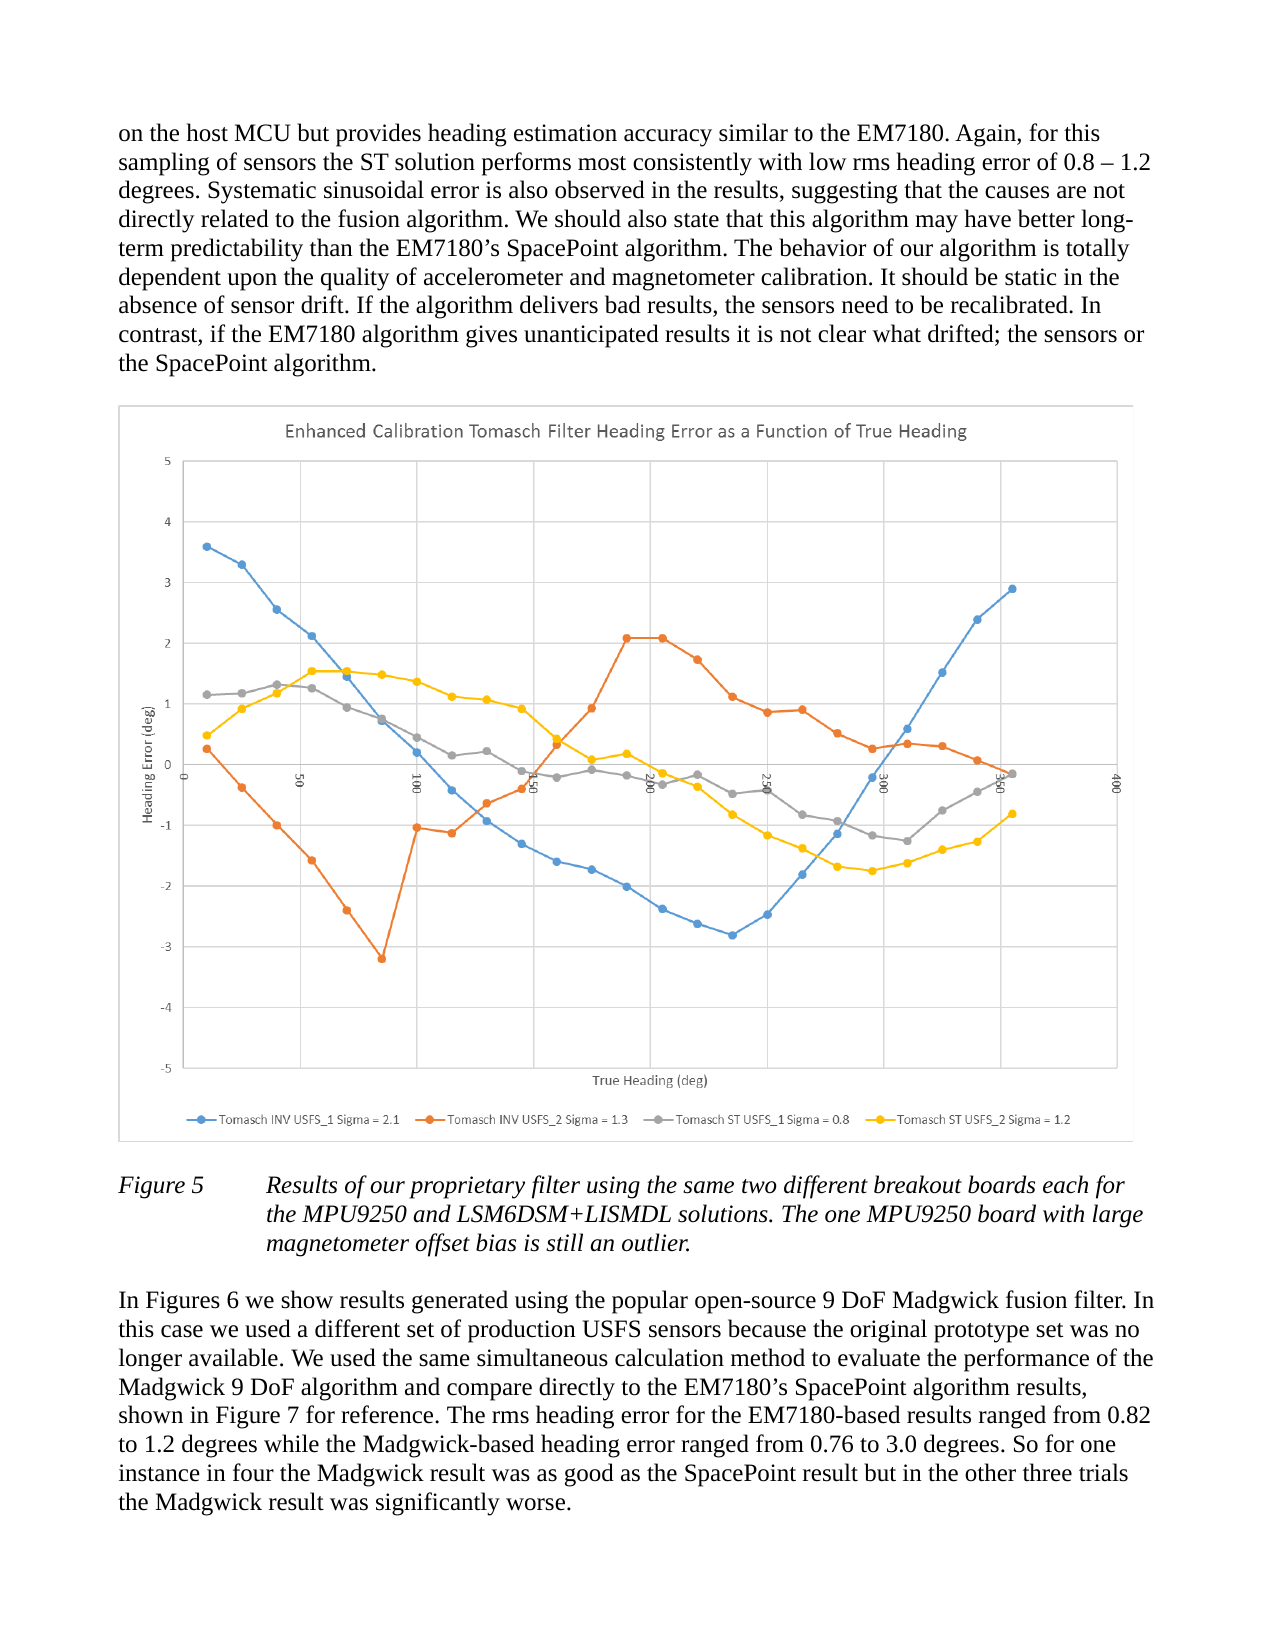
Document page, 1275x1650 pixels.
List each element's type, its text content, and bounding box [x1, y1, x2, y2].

text In Figures 6 we show results generated using the popular open-source 9 DoF Madgwick fusion filter. In this case we used a different set of production USFS sensors because the original prototype set was no longer available. We used the same simultaneous calculation method to evaluate the performance of the Madgwick 9 DoF algorithm and compare directly to the EM7180’s SpacePoint algorithm results, shown in Figure 7 for reference. The rms heading error for the EM7180-based results ranged from 0.82 to 1.2 degrees while the Madgwick-based heading error ranged from 0.76 to 3.0 degrees. So for one instance in four the Madgwick result was as good as the SpacePoint result but in the other three trials the Madgwick result was significantly worse. [118, 1285, 1157, 1515]
text on the host MCU but provides heading estimation accuracy similar to the EM7180. Again, for this sampling of sensors the ST solution performs most consistently with low rms heading error of 0.8 – 1.2 degrees. Systematic sinusoidal error is also observed in the results, suggesting that the causes are not directly related to the fusion algorithm. We should also state that this algorithm may have better long-term predictability than the EM7180’s SpacePoint algorithm. The behavior of our algorithm is totally dependent upon the quality of accelerometer and magnetometer calibration. It should be static in the absence of sensor drift. If the algorithm delivers bad results, the sensors need to be recalibrated. In contrast, if the EM7180 algorithm gives unanticipated results it is not clear what drifted; the sensors or the SpacePoint algorithm. [118, 118, 1157, 377]
text Figure 5 Results of our proprietary filter using the same two different breakout boards each for the MPU9250 and LSM6DSM+LISMDL solutions. The one MPU9250 board with large magnetometer offset bias is still an outlier. [118, 1170, 1157, 1257]
picture [118, 405, 1134, 1142]
